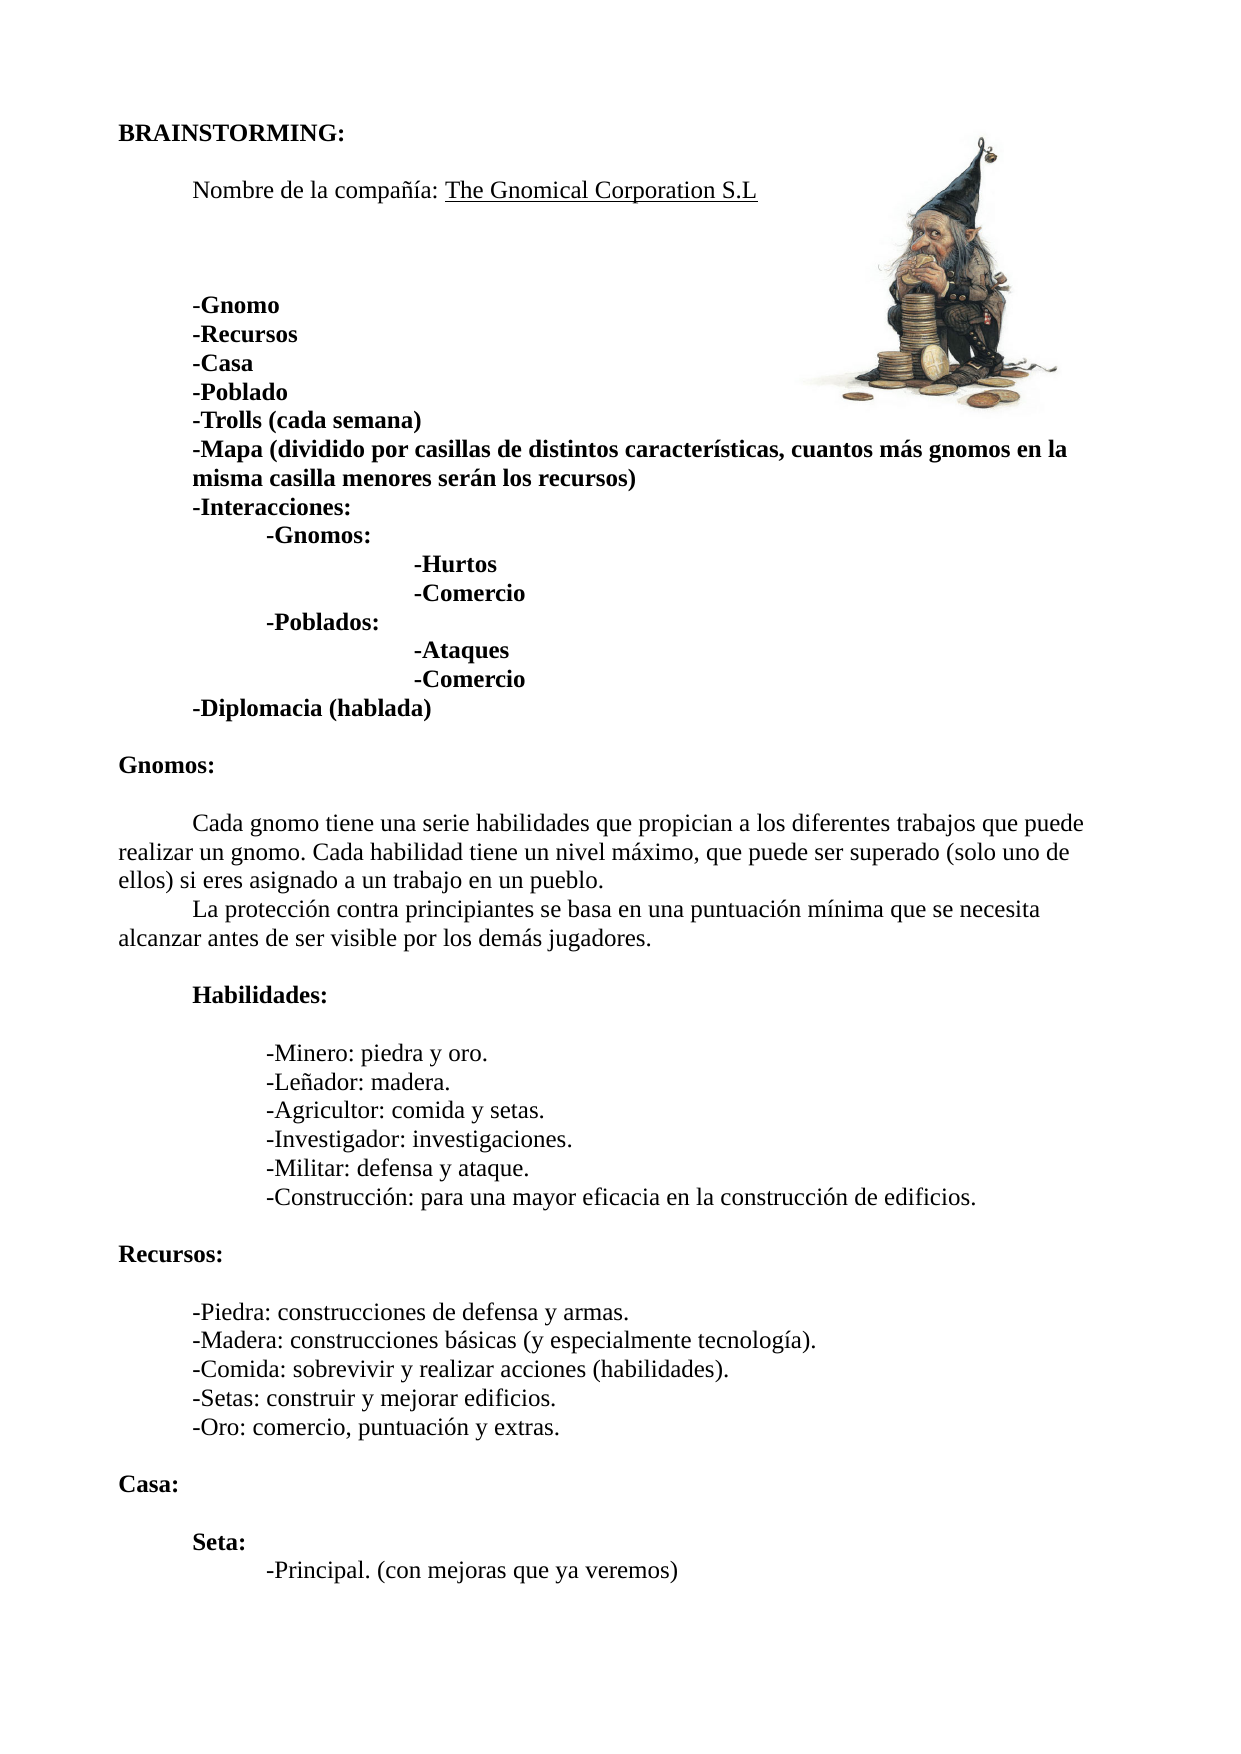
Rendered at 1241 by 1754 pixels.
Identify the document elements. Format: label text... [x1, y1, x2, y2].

text [1068, 348, 1122, 377]
text -Comercio [118, 578, 1122, 607]
text -Investigador: investigaciones. [118, 1124, 1122, 1153]
text [1068, 377, 1122, 406]
text [1068, 291, 1122, 319]
text -Setas: construir y mejorar edificios. [118, 1383, 1122, 1412]
text -Comercio [118, 664, 1122, 693]
text Habilidades: [118, 981, 1122, 1009]
text -Interacciones: [118, 492, 1122, 521]
text Casa: [118, 1469, 1122, 1498]
text -Comida: sobrevivir y realizar acciones (habilidades). [118, 1354, 1122, 1383]
text -Mapa (dividido por casillas de distintos características, cuantos más gnomos en la misma casilla menores serán los recursos) [118, 434, 1122, 492]
text -Gnomos: [118, 521, 1122, 549]
text -Hurtos [118, 549, 1122, 578]
text Seta: [118, 1527, 1122, 1556]
text -Trolls (cada semana) [118, 406, 1122, 434]
text -Agricultor: comida y setas. [118, 1096, 1122, 1124]
text Cada gnomo tiene una serie habilidades que propician a los diferentes trabajos que puede realizar un gnomo. Cada habilidad tiene un nivel máximo, que puede ser superado (solo uno de ellos) si eres asignado a un trabajo en un pueblo. [118, 808, 1122, 894]
text -Poblado [118, 377, 794, 406]
text Nombre de la compañía: The Gnomical Corporation S.L [118, 147, 794, 204]
text [1068, 147, 1122, 204]
text -Recursos [118, 319, 794, 348]
text -Leñador: madera. [118, 1067, 1122, 1096]
text -Minero: piedra y oro. [118, 1038, 1122, 1067]
text -Piedra: construcciones de defensa y armas. [118, 1297, 1122, 1326]
text -Ataques [118, 636, 1122, 664]
text Gnomos: [118, 751, 1122, 779]
text -Madera: construcciones básicas (y especialmente tecnología). [118, 1326, 1122, 1354]
text -Militar: defensa y ataque. [118, 1153, 1122, 1182]
text -Principal. (con mejoras que ya veremos) [118, 1556, 1122, 1584]
text -Gnomo [118, 291, 794, 319]
text -Casa [118, 348, 794, 377]
text [1068, 319, 1122, 348]
text -Oro: comercio, puntuación y extras. [118, 1412, 1122, 1441]
text -Poblados: [118, 607, 1122, 636]
text Recursos: [118, 1239, 1122, 1268]
text -Diplomacia (hablada) [118, 693, 1122, 722]
picture [794, 128, 1068, 419]
text BRAINSTORMING: [118, 118, 1122, 147]
text -Construcción: para una mayor eficacia en la construcción de edificios. [118, 1182, 1122, 1211]
text La protección contra principiantes se basa en una puntuación mínima que se necesita alcanzar antes de ser visible por los demás jugadores. [118, 894, 1122, 981]
